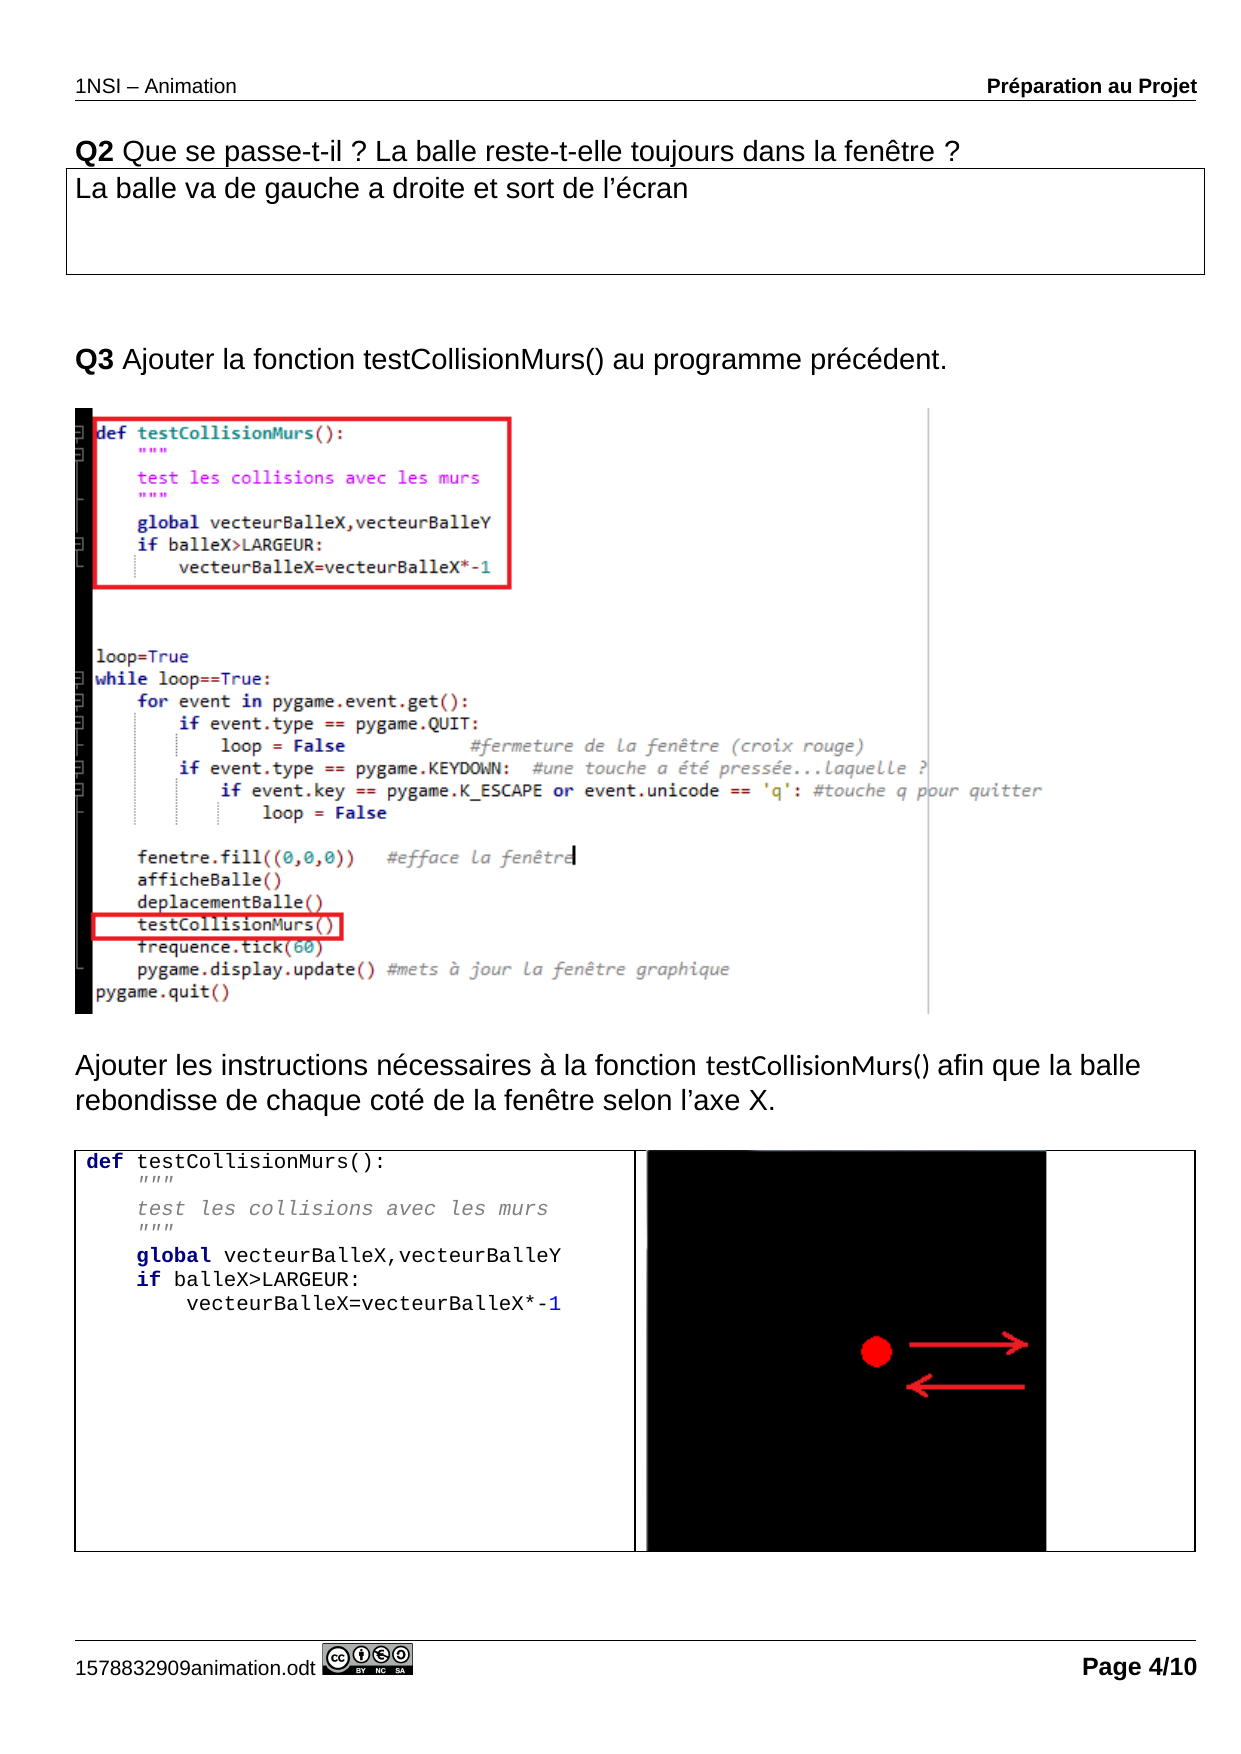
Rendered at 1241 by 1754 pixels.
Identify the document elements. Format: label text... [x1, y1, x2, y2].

text La balle va de gauche a droite et sort de l’écran [67, 169, 1204, 204]
table_header def testCollisionMurs(): """ test les collisions avec les murs """ global vecteurBalleX,vecteurBalleY if balleX>LARGEUR: vecteurBalleX=vecteurBalleX*-1 [76, 1151, 634, 1551]
table_header [1047, 1151, 1194, 1551]
text Q3 Ajouter la fonction testCollisionMurs() au programme précédent. [75, 342, 1196, 375]
text Ajouter les instructions nécessaires à la fonction testCollisionMurs() afin que la balle rebondisse de chaque coté de la fenêtre selon l’axe X. [75, 1047, 1196, 1116]
picture [75, 408, 1066, 1014]
picture [322, 1643, 413, 1675]
text Q2 Que se passe-t-il ? La balle reste-t-elle toujours dans la fenêtre ? [75, 134, 1196, 168]
table_header [636, 1151, 646, 1551]
